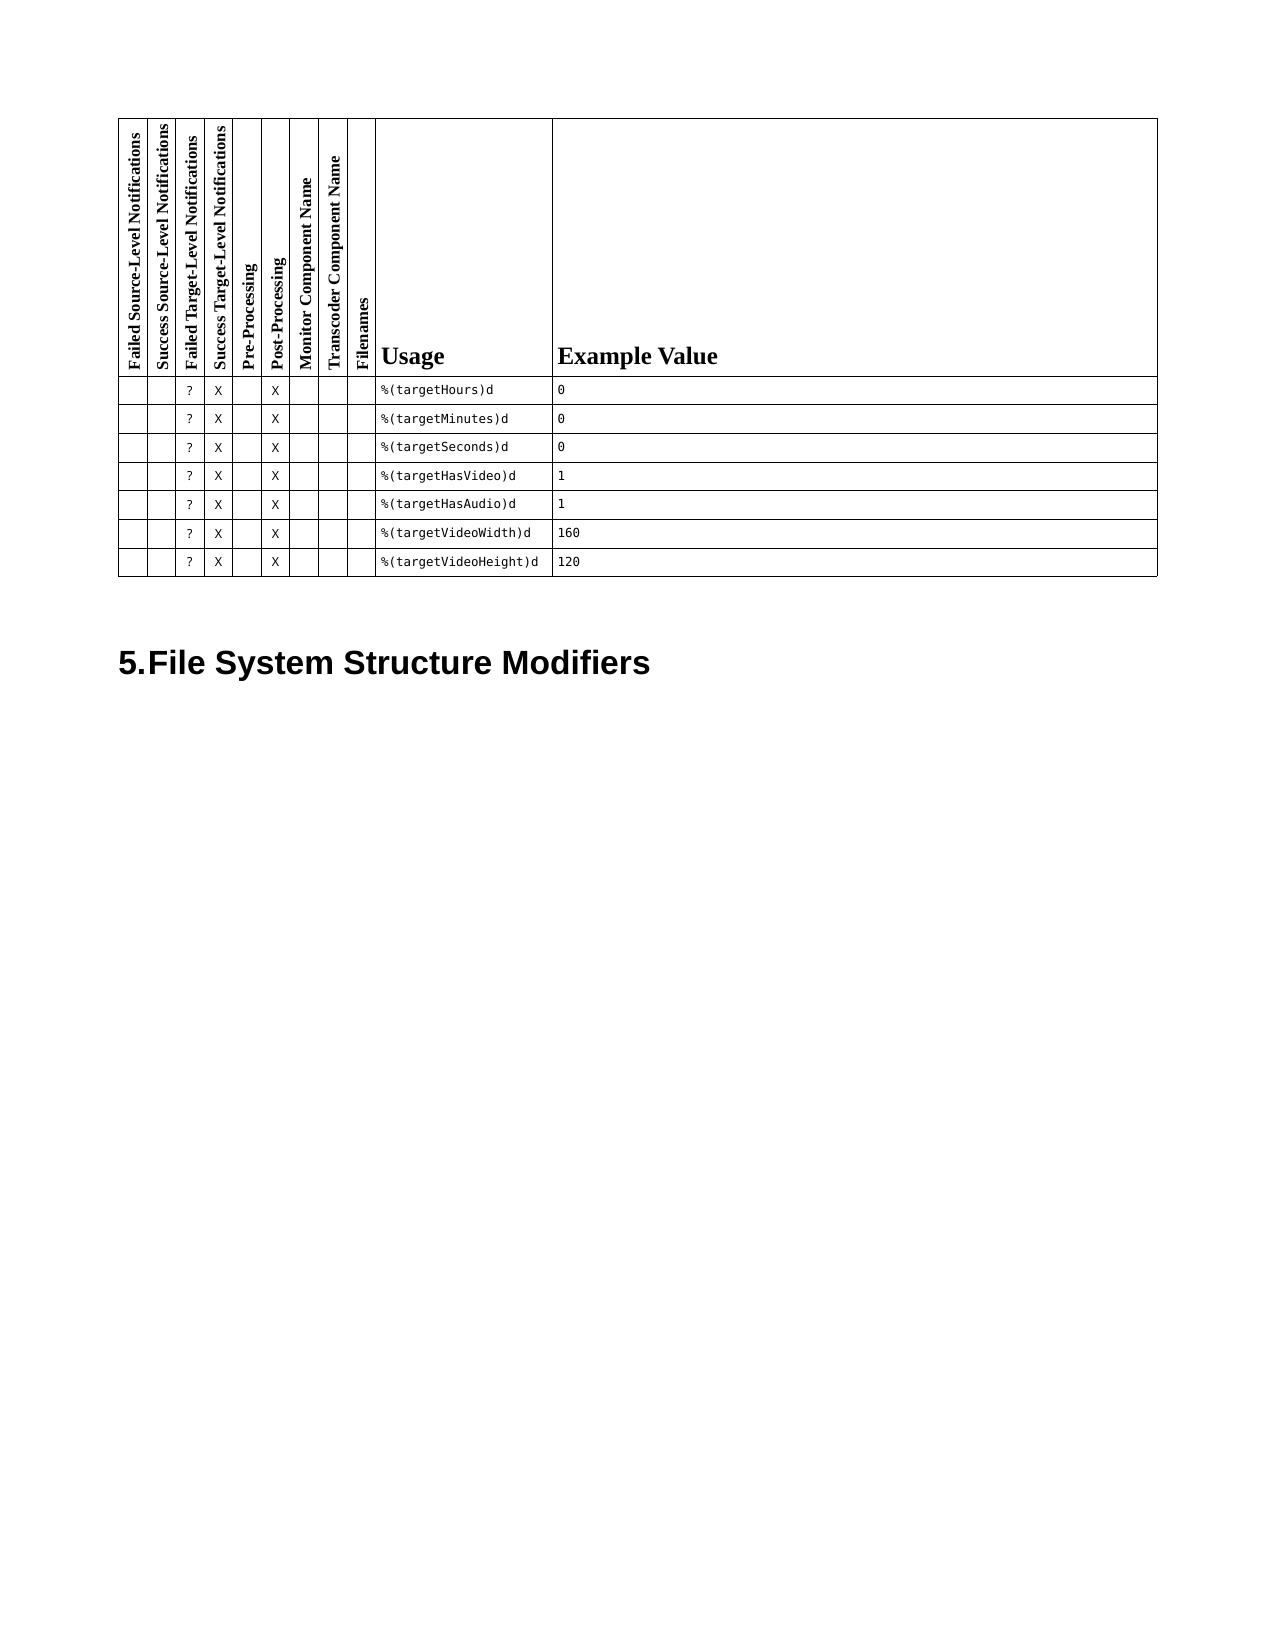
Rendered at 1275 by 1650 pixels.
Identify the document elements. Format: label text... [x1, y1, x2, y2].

table_cell [290, 491, 318, 519]
table_cell [233, 377, 261, 404]
table_cell %(targetVideoWidth)d [376, 520, 552, 548]
table_cell [348, 405, 375, 433]
table_cell X [205, 463, 232, 490]
table_cell [319, 520, 347, 548]
table_cell 0 [553, 405, 1157, 433]
table_cell [319, 405, 347, 433]
table_cell X [205, 405, 232, 433]
table_header Transcoder Component Name [319, 119, 347, 376]
table_cell %(targetVideoHeight)d [376, 549, 552, 576]
table_cell 0 [553, 434, 1157, 462]
table_cell 120 [553, 549, 1157, 576]
table_cell [119, 405, 147, 433]
table_cell ? [176, 549, 204, 576]
table_cell %(targetHasVideo)d [376, 463, 552, 490]
table_cell [233, 463, 261, 490]
table_cell [119, 377, 147, 404]
table_cell ? [176, 434, 204, 462]
table_header Post-Processing [262, 119, 289, 376]
table_cell X [262, 405, 289, 433]
table_cell [119, 520, 147, 548]
table_cell [319, 491, 347, 519]
table_cell [348, 491, 375, 519]
table_cell [290, 549, 318, 576]
table_cell [319, 463, 347, 490]
table_header Pre-Processing [233, 119, 261, 376]
table_cell [319, 549, 347, 576]
table_cell X [262, 491, 289, 519]
table_cell [290, 520, 318, 548]
table_cell X [262, 434, 289, 462]
table_cell [290, 434, 318, 462]
table_cell [290, 463, 318, 490]
table_cell [233, 491, 261, 519]
table_header Failed Source-Level Notifications [119, 119, 147, 376]
table_cell [148, 463, 175, 490]
table_cell [290, 405, 318, 433]
table_header Filenames [348, 119, 375, 376]
table_cell [348, 520, 375, 548]
table_cell 160 [553, 520, 1157, 548]
table_cell ? [176, 405, 204, 433]
table_cell [119, 463, 147, 490]
table_cell [290, 377, 318, 404]
table_cell [319, 434, 347, 462]
table_cell [119, 434, 147, 462]
table_header Failed Target-Level Notifications [176, 119, 204, 376]
table_header Success Source-Level Notifications [148, 119, 175, 376]
table_cell [348, 549, 375, 576]
table_header Monitor Component Name [290, 119, 318, 376]
table_cell ? [176, 463, 204, 490]
table_cell [148, 405, 175, 433]
table_cell [148, 377, 175, 404]
table_header Example Value [553, 119, 1157, 376]
table_cell X [262, 549, 289, 576]
table_cell [148, 491, 175, 519]
table_cell ? [176, 520, 204, 548]
table_cell [233, 405, 261, 433]
table_cell [233, 434, 261, 462]
table_cell 0 [553, 377, 1157, 404]
table_cell 1 [553, 463, 1157, 490]
table_cell ? [176, 491, 204, 519]
table_header Success Target-Level Notifications [205, 119, 232, 376]
table_cell [348, 463, 375, 490]
table_cell [148, 434, 175, 462]
table_cell X [205, 520, 232, 548]
table_cell [119, 491, 147, 519]
table_cell X [205, 549, 232, 576]
table_cell [319, 377, 347, 404]
table_cell X [205, 491, 232, 519]
table_cell [348, 434, 375, 462]
table_cell [233, 520, 261, 548]
table_header Usage [376, 119, 552, 376]
table_cell [148, 520, 175, 548]
table_cell ? [176, 377, 204, 404]
table_cell X [262, 377, 289, 404]
table_cell X [205, 377, 232, 404]
table_cell [233, 549, 261, 576]
table_cell [119, 549, 147, 576]
table_cell %(targetMinutes)d [376, 405, 552, 433]
table_cell 1 [553, 491, 1157, 519]
table_cell [148, 549, 175, 576]
subtitle File System Structure Modifiers [118, 643, 1157, 681]
table_cell X [262, 463, 289, 490]
table_cell X [205, 434, 232, 462]
table_cell [348, 377, 375, 404]
table_cell %(targetHours)d [376, 377, 552, 404]
table_cell %(targetHasAudio)d [376, 491, 552, 519]
table_cell X [262, 520, 289, 548]
table_cell %(targetSeconds)d [376, 434, 552, 462]
